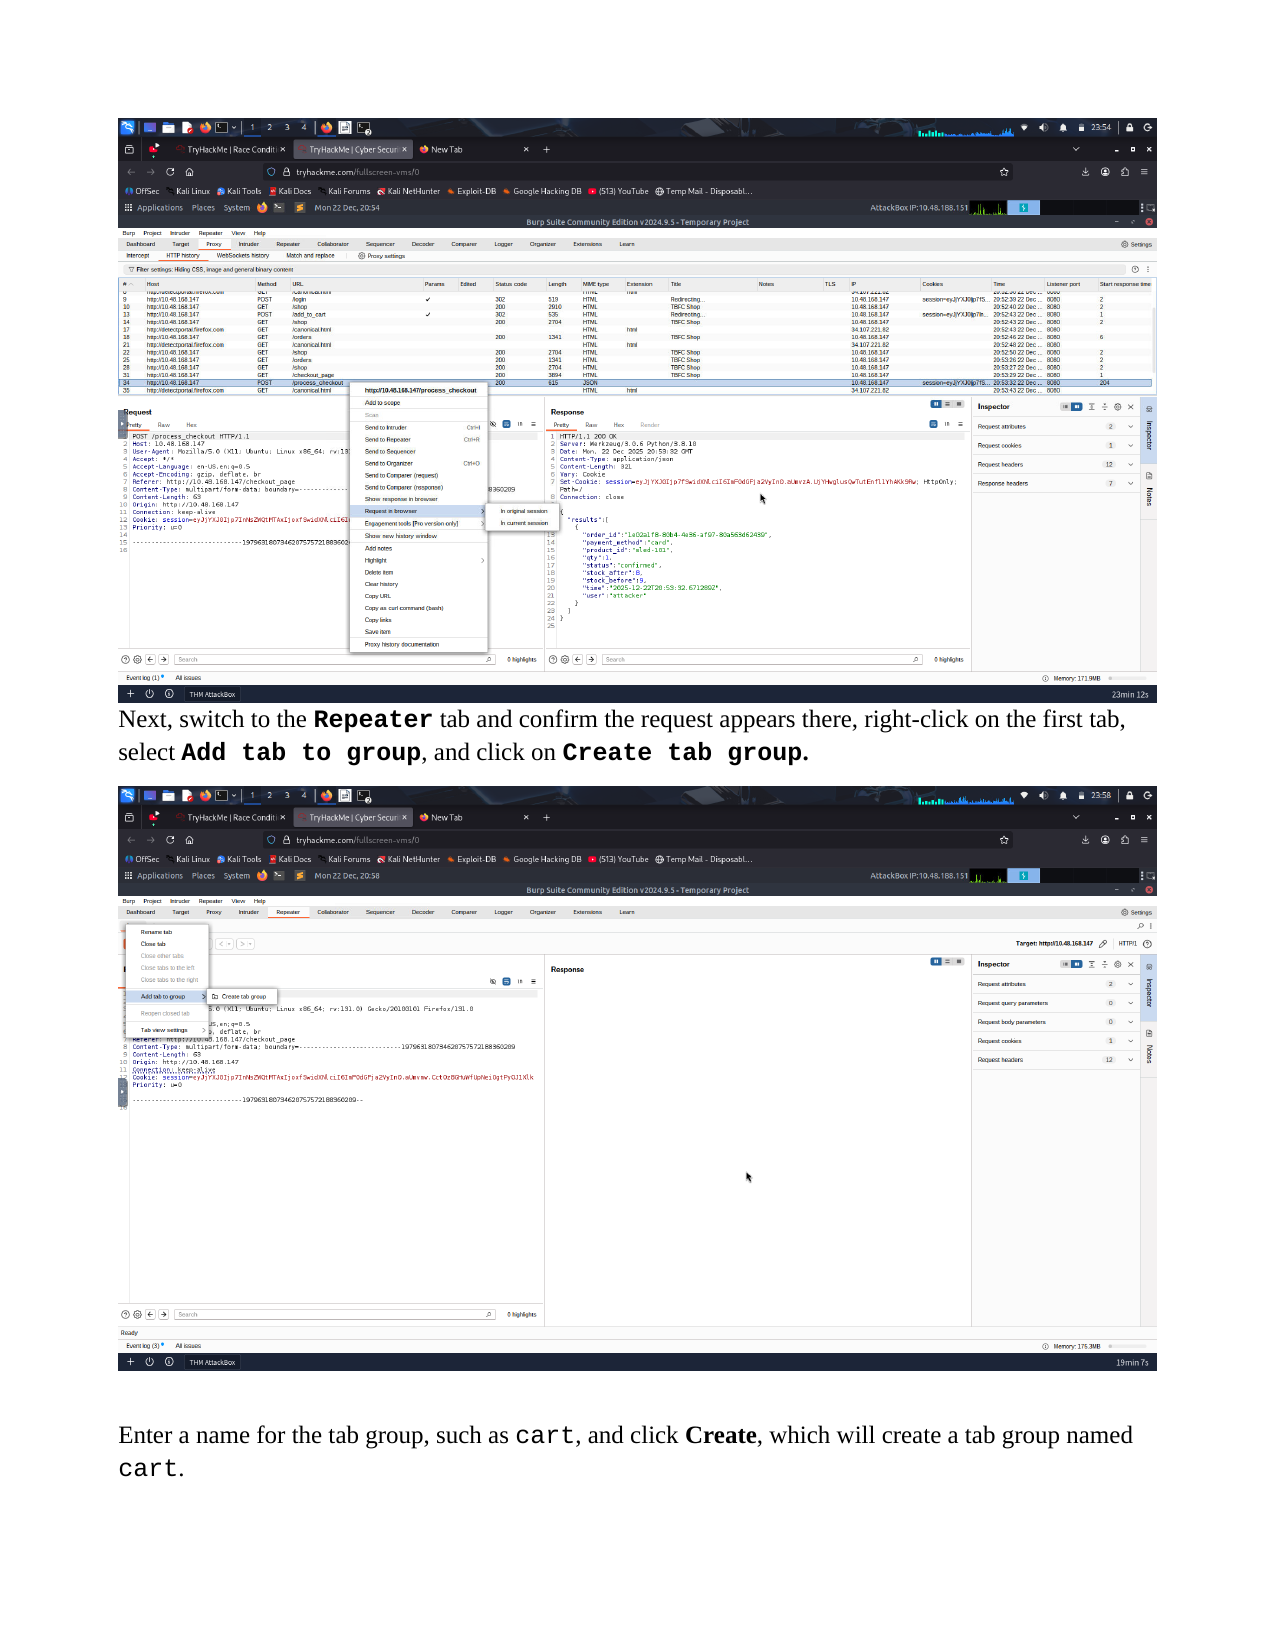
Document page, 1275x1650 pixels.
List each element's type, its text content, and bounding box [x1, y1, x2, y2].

text Next, switch to the Repeater tab and confirm the request appears there, right-click on the first tab, select Add tab to group, and click on Create tab group. [118, 703, 1157, 768]
picture [118, 786, 1157, 1371]
picture [118, 118, 1157, 703]
text Enter a name for the tab group, such as cart, and click Create, which will create a tab group named cart. [118, 1420, 1157, 1484]
